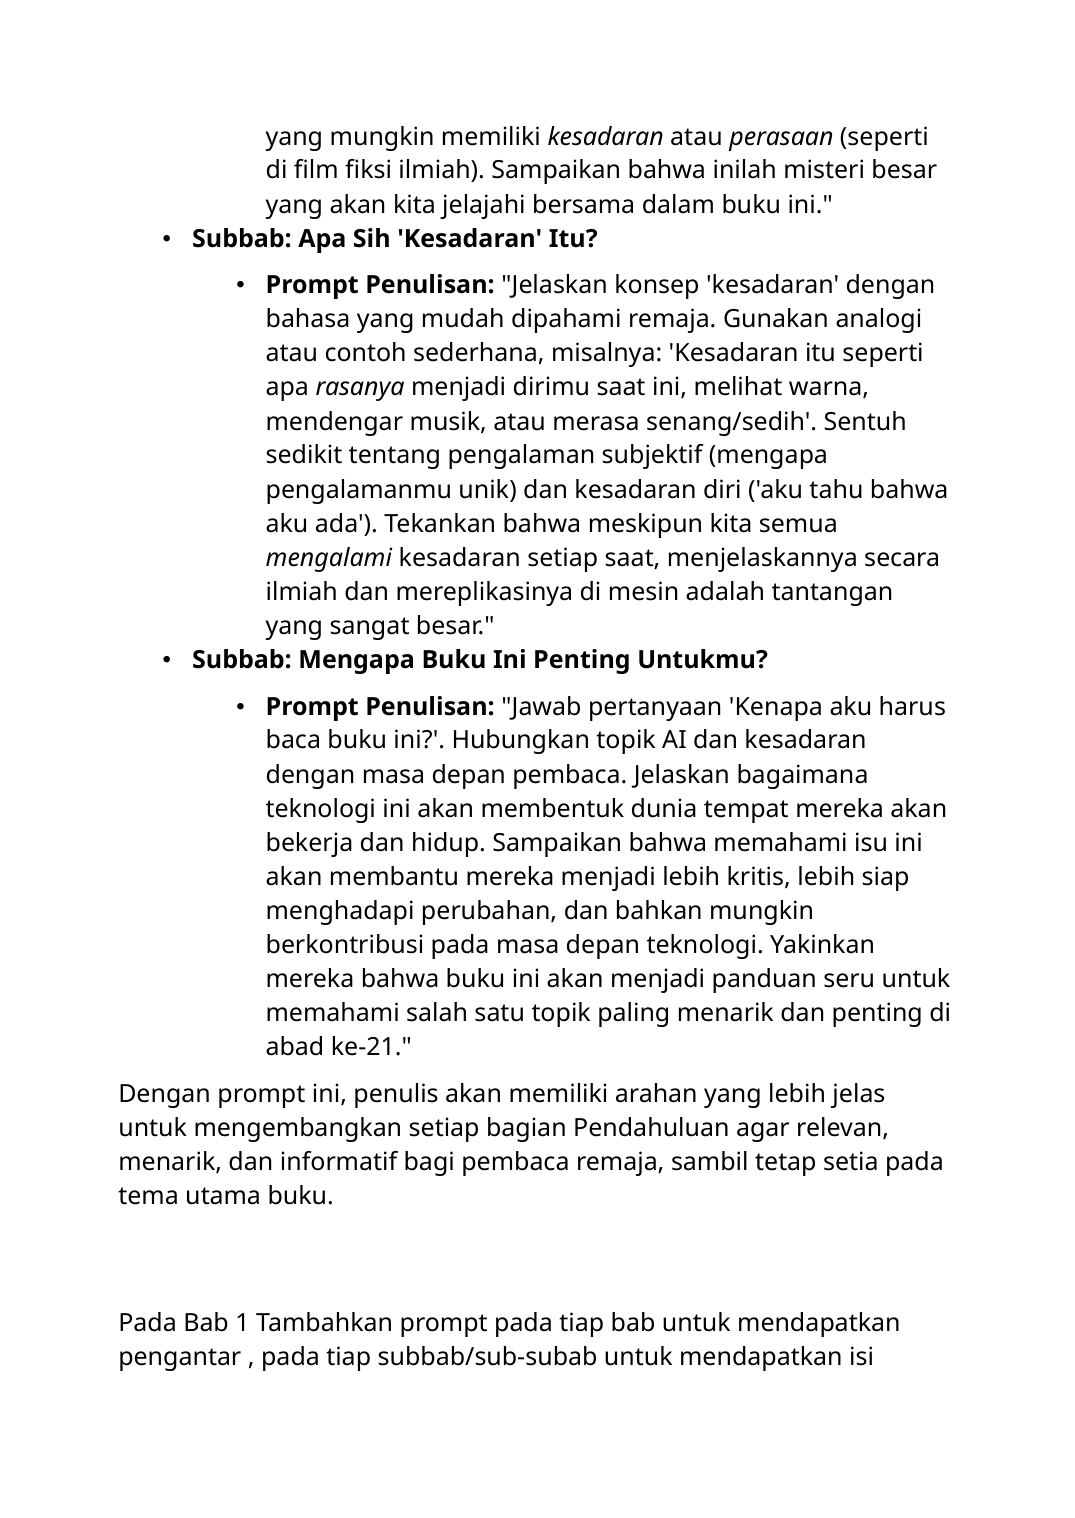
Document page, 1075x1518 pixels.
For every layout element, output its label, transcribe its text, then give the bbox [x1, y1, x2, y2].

list Subbab: Apa Sih 'Kesadaran' Itu? [162, 220, 957, 254]
text Dengan prompt ini, penulis akan memiliki arahan yang lebih jelas untuk mengembangkan setiap bagian Pendahuluan agar relevan, menarik, dan informatif bagi pembaca remaja, sambil tetap setia pada tema utama buku. [118, 1075, 957, 1212]
list yang mungkin memiliki kesadaran atau perasaan (seperti di film fiksi ilmiah). Sampaikan bahwa inilah misteri besar yang akan kita jelajahi bersama dalam buku ini." [236, 118, 957, 220]
list Prompt Penulisan: "Jawab pertanyaan 'Kenapa aku harus baca buku ini?'. Hubungkan topik AI dan kesadaran dengan masa depan pembaca. Jelaskan bagaimana teknologi ini akan membentuk dunia tempat mereka akan bekerja dan hidup. Sampaikan bahwa memahami isu ini akan membantu mereka menjadi lebih kritis, lebih siap menghadapi perubahan, dan bahkan mungkin berkontribusi pada masa depan teknologi. Yakinkan mereka bahwa buku ini akan menjadi panduan seru untuk memahami salah satu topik paling menarik dan penting di abad ke-21." [236, 688, 957, 1063]
list Prompt Penulisan: "Jelaskan konsep 'kesadaran' dengan bahasa yang mudah dipahami remaja. Gunakan analogi atau contoh sederhana, misalnya: 'Kesadaran itu seperti apa rasanya menjadi dirimu saat ini, melihat warna, mendengar musik, atau merasa senang/sedih'. Sentuh sedikit tentang pengalaman subjektif (mengapa pengalamanmu unik) dan kesadaran diri ('aku tahu bahwa aku ada'). Tekankan bahwa meskipun kita semua mengalami kesadaran setiap saat, menjelaskannya secara ilmiah dan mereplikasinya di mesin adalah tantangan yang sangat besar." [236, 267, 957, 642]
list Subbab: Mengapa Buku Ini Penting Untukmu? [162, 642, 957, 676]
text Pada Bab 1 Tambahkan prompt pada tiap bab untuk mendapatkan pengantar , pada tiap subbab/sub-subab untuk mendapatkan isi [118, 1305, 957, 1373]
